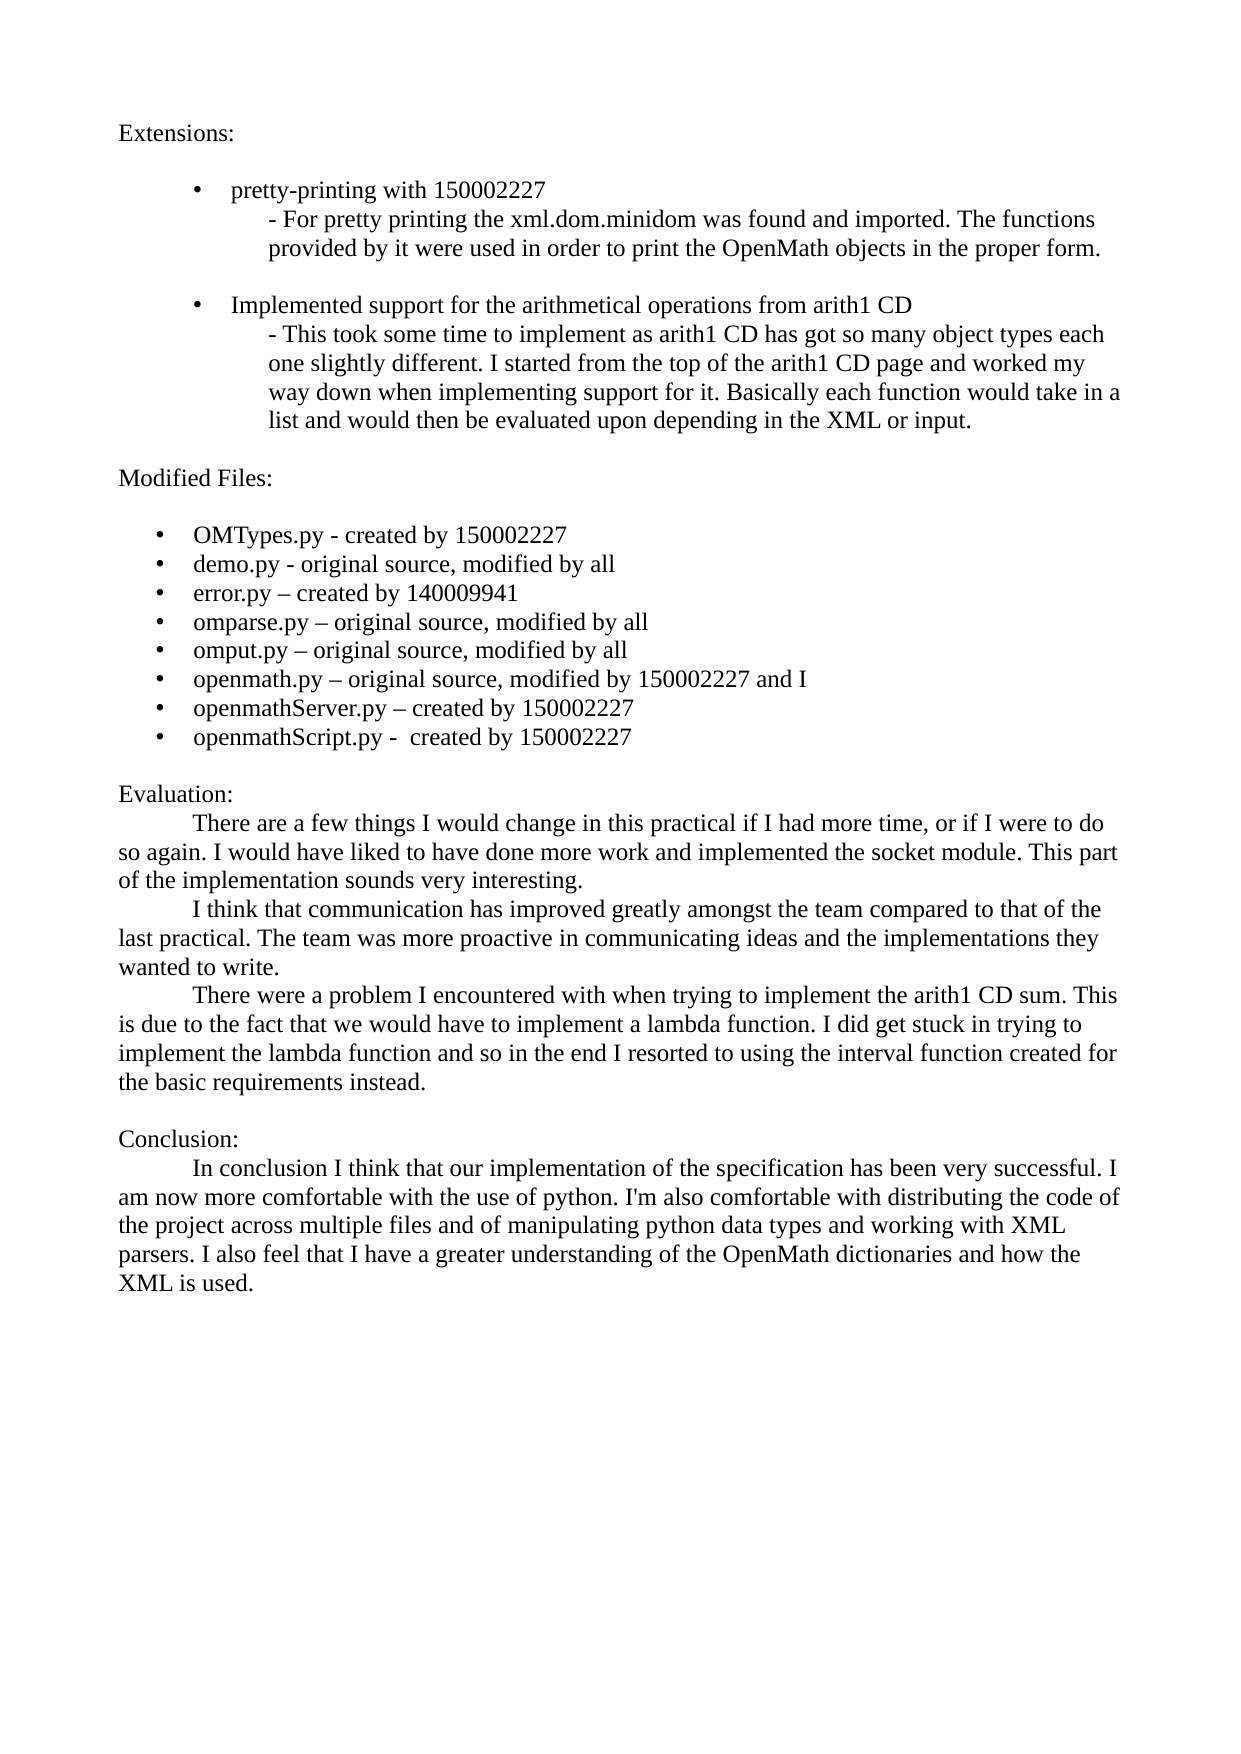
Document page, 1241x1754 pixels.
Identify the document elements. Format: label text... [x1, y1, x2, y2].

list demo.py - original source, modified by all [156, 549, 1122, 578]
list OMTypes.py - created by 150002227 [156, 521, 1122, 549]
list Implemented support for the arithmetical operations from arith1 CD [193, 291, 1122, 319]
list omparse.py – original source, modified by all [156, 607, 1122, 636]
text There are a few things I would change in this practical if I had more time, or if I were to do so again. I would have liked to have done more work and implemented the socket module. This part of the implementation sounds very interesting. [118, 808, 1122, 894]
text There were a problem I encountered with when trying to implement the arith1 CD sum. This is due to the fact that we would have to implement a lambda function. I did get stuck in trying to implement the lambda function and so in the end I resorted to using the interval function created for the basic requirements instead. [118, 981, 1122, 1096]
list error.py – created by 140009941 [156, 578, 1122, 607]
list openmath.py – original source, modified by 150002227 and I [156, 664, 1122, 693]
text Modified Files: [118, 463, 1122, 492]
list - This took some time to implement as arith1 CD has got so many object types each one slightly different. I started from the top of the arith1 CD page and worked my way down when implementing support for it. Basically each function would take in a list and would then be evaluated upon depending in the XML or input. [231, 319, 1122, 434]
list pretty-printing with 150002227 [193, 176, 1122, 204]
list omput.py – original source, modified by all [156, 636, 1122, 664]
text In conclusion I think that our implementation of the specification has been very successful. I am now more comfortable with the use of python. I'm also comfortable with distributing the code of the project across multiple files and of manipulating python data types and working with XML parsers. I also feel that I have a greater understanding of the OpenMath dictionaries and how the XML is used. [118, 1153, 1122, 1297]
text I think that communication has improved greatly amongst the team compared to that of the last practical. The team was more proactive in communicating ideas and the implementations they wanted to write. [118, 894, 1122, 981]
text Extensions: [118, 118, 1122, 147]
text Evaluation: [118, 779, 1122, 808]
list openmathScript.py - created by 150002227 [156, 722, 1122, 751]
text Conclusion: [118, 1124, 1122, 1153]
list openmathServer.py – created by 150002227 [156, 693, 1122, 722]
list - For pretty printing the xml.dom.minidom was found and imported. The functions provided by it were used in order to print the OpenMath objects in the proper form. [231, 204, 1122, 262]
